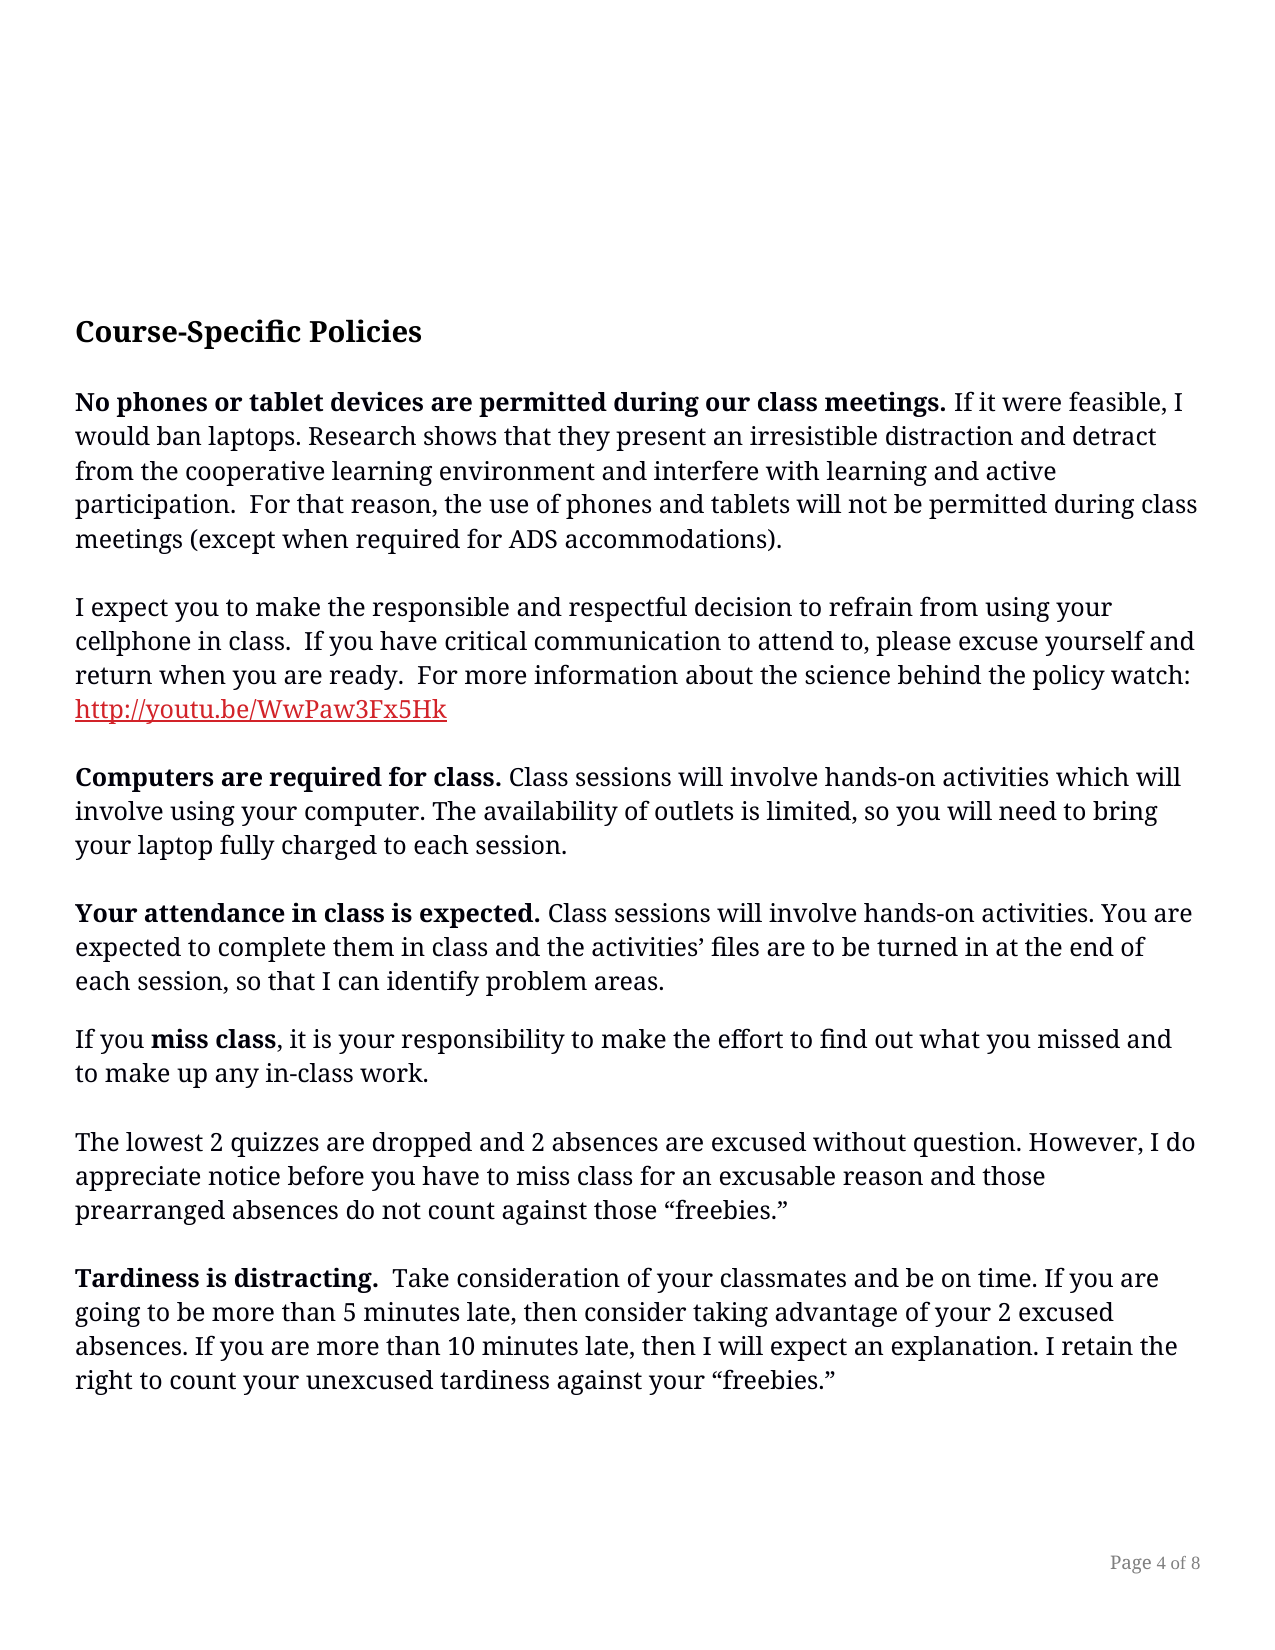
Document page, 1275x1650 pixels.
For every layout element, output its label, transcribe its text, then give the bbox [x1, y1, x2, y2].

text Computers are required for class. Class sessions will involve hands-on activities which will involve using your computer. The availability of outlets is limited, so you will need to bring your laptop fully charged to each session. [75, 760, 1200, 862]
text Tardiness is distracting. Take consideration of your classmates and be on time. If you are going to be more than 5 minutes late, then consider taking advantage of your 2 excused absences. If you are more than 10 minutes late, then I will expect an explanation. I retain the right to count your unexcused tardiness against your “freebies.” [75, 1261, 1200, 1397]
text The lowest 2 quizzes are dropped and 2 absences are excused without question. However, I do appreciate notice before you have to miss class for an excusable reason and those prearranged absences do not count against those “freebies.” [75, 1124, 1200, 1226]
text Your attendance in class is expected. Class sessions will involve hands-on activities. You are expected to complete them in class and the activities’ files are to be turned in at the end of each session, so that I can identify problem areas. [75, 896, 1200, 998]
text I expect you to make the responsible and respectful decision to refrain from using your cellphone in class. If you have critical communication to attend to, please excuse yourself and return when you are ready. For more information about the science behind the policy watch: http://youtu.be/WwPaw3Fx5Hk [75, 589, 1200, 726]
text If you miss class, it is your responsibility to make the effort to find out what you missed and to make up any in-class work. [75, 1022, 1200, 1090]
text No phones or tablet devices are permitted during our class meetings. If it were feasible, I would ban laptops. Research shows that they present an irresistible distraction and detract from the cooperative learning environment and interfere with learning and active participation. For that reason, the use of phones and tablets will not be permitted during class meetings (except when required for ADS accommodations). [75, 385, 1200, 555]
subtitle Course-Specific Policies [75, 311, 1200, 351]
